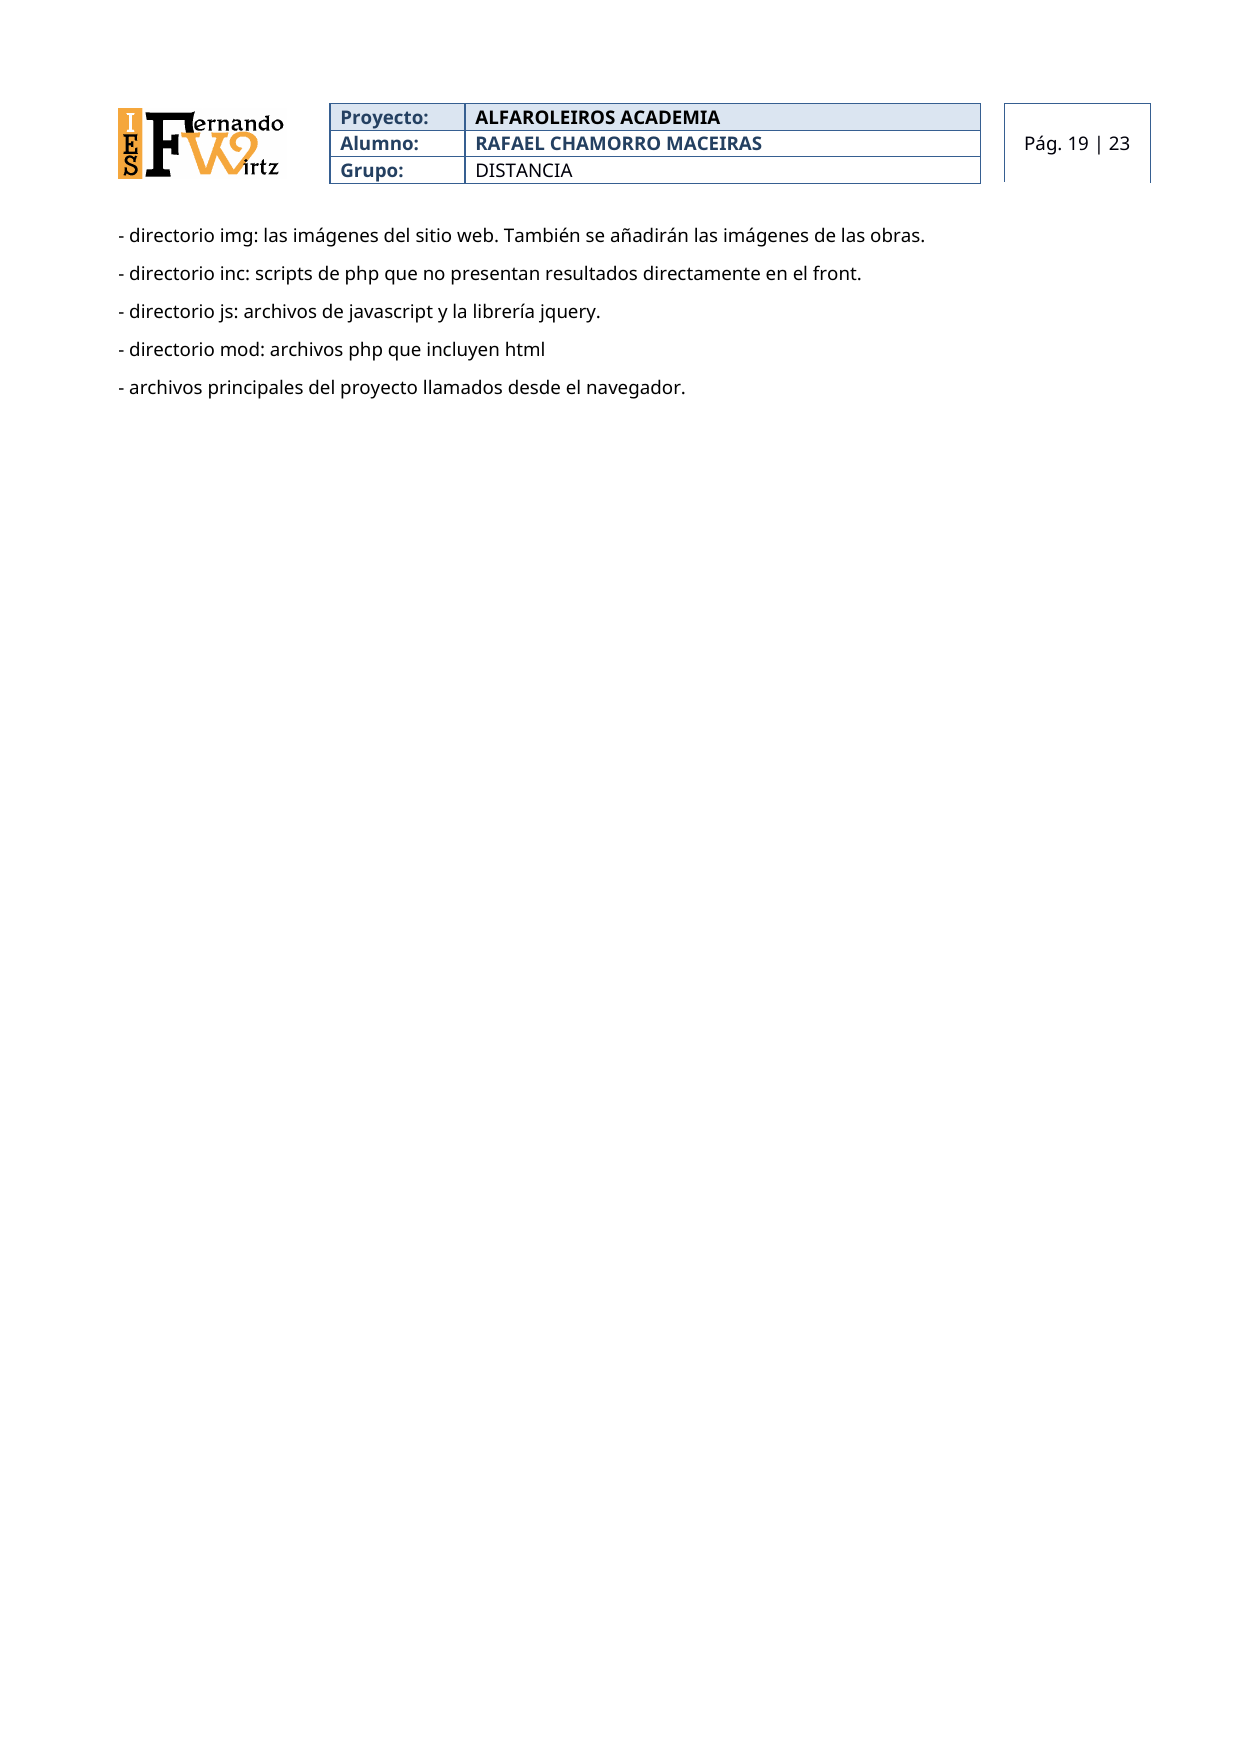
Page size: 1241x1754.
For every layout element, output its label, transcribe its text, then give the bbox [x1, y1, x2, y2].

text - archivos principales del proyecto llamados desde el navegador. [118, 374, 1152, 399]
text - directorio img: las imágenes del sitio web. También se añadirán las imágenes de las obras. [118, 222, 1152, 247]
text - directorio mod: archivos php que incluyen html [118, 336, 1152, 361]
text - directorio js: archivos de javascript y la librería jquery. [118, 298, 1152, 323]
picture [118, 108, 287, 179]
text - directorio inc: scripts de php que no presentan resultados directamente en el front. [118, 260, 1152, 285]
